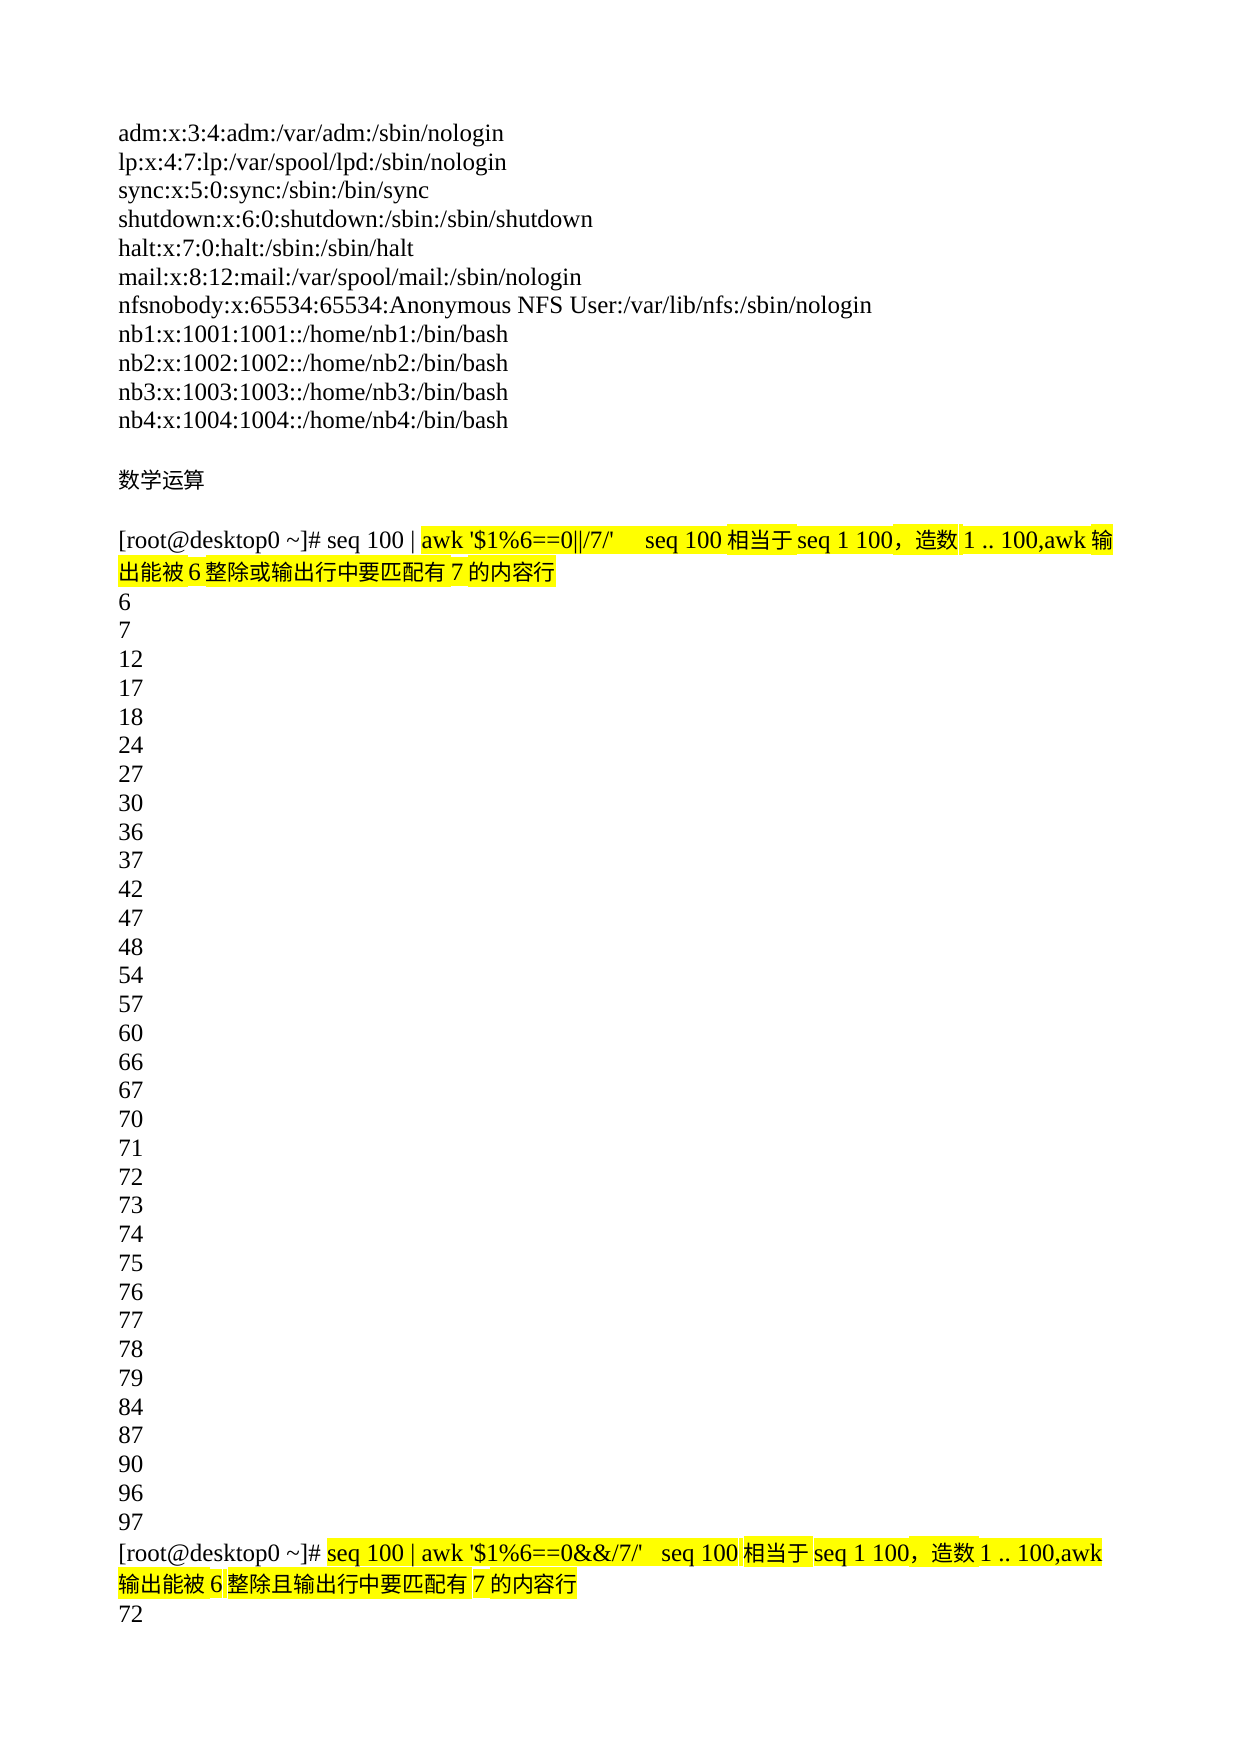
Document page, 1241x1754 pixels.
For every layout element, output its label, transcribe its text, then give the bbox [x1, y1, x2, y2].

text nb1:x:1001:1001::/home/nb1:/bin/bash [118, 319, 1122, 348]
text nb4:x:1004:1004::/home/nb4:/bin/bash [118, 406, 1122, 434]
text 42 [118, 874, 1122, 903]
text 27 [118, 759, 1122, 788]
text 47 [118, 903, 1122, 932]
text 18 [118, 702, 1122, 731]
text nb3:x:1003:1003::/home/nb3:/bin/bash [118, 377, 1122, 406]
text 17 [118, 673, 1122, 702]
text lp:x:4:7:lp:/var/spool/lpd:/sbin/nologin [118, 147, 1122, 176]
text 36 [118, 817, 1122, 846]
text 96 [118, 1478, 1122, 1507]
text 6 [118, 587, 1122, 616]
text 48 [118, 932, 1122, 961]
text halt:x:7:0:halt:/sbin:/sbin/halt [118, 233, 1122, 262]
text 60 [118, 1018, 1122, 1047]
text mail:x:8:12:mail:/var/spool/mail:/sbin/nologin [118, 262, 1122, 291]
text 30 [118, 788, 1122, 817]
text 87 [118, 1421, 1122, 1449]
text 71 [118, 1133, 1122, 1162]
text 77 [118, 1306, 1122, 1334]
text 67 [118, 1076, 1122, 1104]
text 79 [118, 1363, 1122, 1392]
text 7 [118, 616, 1122, 644]
text 70 [118, 1104, 1122, 1133]
text 72 [118, 1599, 1122, 1628]
text 90 [118, 1449, 1122, 1478]
text 37 [118, 846, 1122, 874]
text shutdown:x:6:0:shutdown:/sbin:/sbin/shutdown [118, 204, 1122, 233]
text 75 [118, 1248, 1122, 1277]
text nfsnobody:x:65534:65534:Anonymous NFS User:/var/lib/nfs:/sbin/nologin [118, 291, 1122, 319]
text 57 [118, 989, 1122, 1018]
text 76 [118, 1277, 1122, 1306]
text 66 [118, 1047, 1122, 1076]
text adm:x:3:4:adm:/var/adm:/sbin/nologin [118, 118, 1122, 147]
text 24 [118, 731, 1122, 759]
text 74 [118, 1219, 1122, 1248]
text [root@desktop0 ~]# seq 100 | awk '$1%6==0||/7/' seq 100相当于seq 1 100，造数1 .. 100,awk输出能被6整除或输出行中要匹配有7的内容行 [118, 523, 1122, 587]
text 72 [118, 1162, 1122, 1191]
text 54 [118, 961, 1122, 989]
text 84 [118, 1392, 1122, 1421]
text 97 [118, 1507, 1122, 1536]
text 数学运算 [118, 463, 1122, 495]
text [root@desktop0 ~]# seq 100 | awk '$1%6==0&&/7/' seq 100相当于seq 1 100，造数1 .. 100,awk输出能被6整除且输出行中要匹配有7的内容行 [118, 1536, 1122, 1599]
text 73 [118, 1191, 1122, 1219]
text 78 [118, 1334, 1122, 1363]
text nb2:x:1002:1002::/home/nb2:/bin/bash [118, 348, 1122, 377]
text sync:x:5:0:sync:/sbin:/bin/sync [118, 176, 1122, 204]
text 12 [118, 644, 1122, 673]
